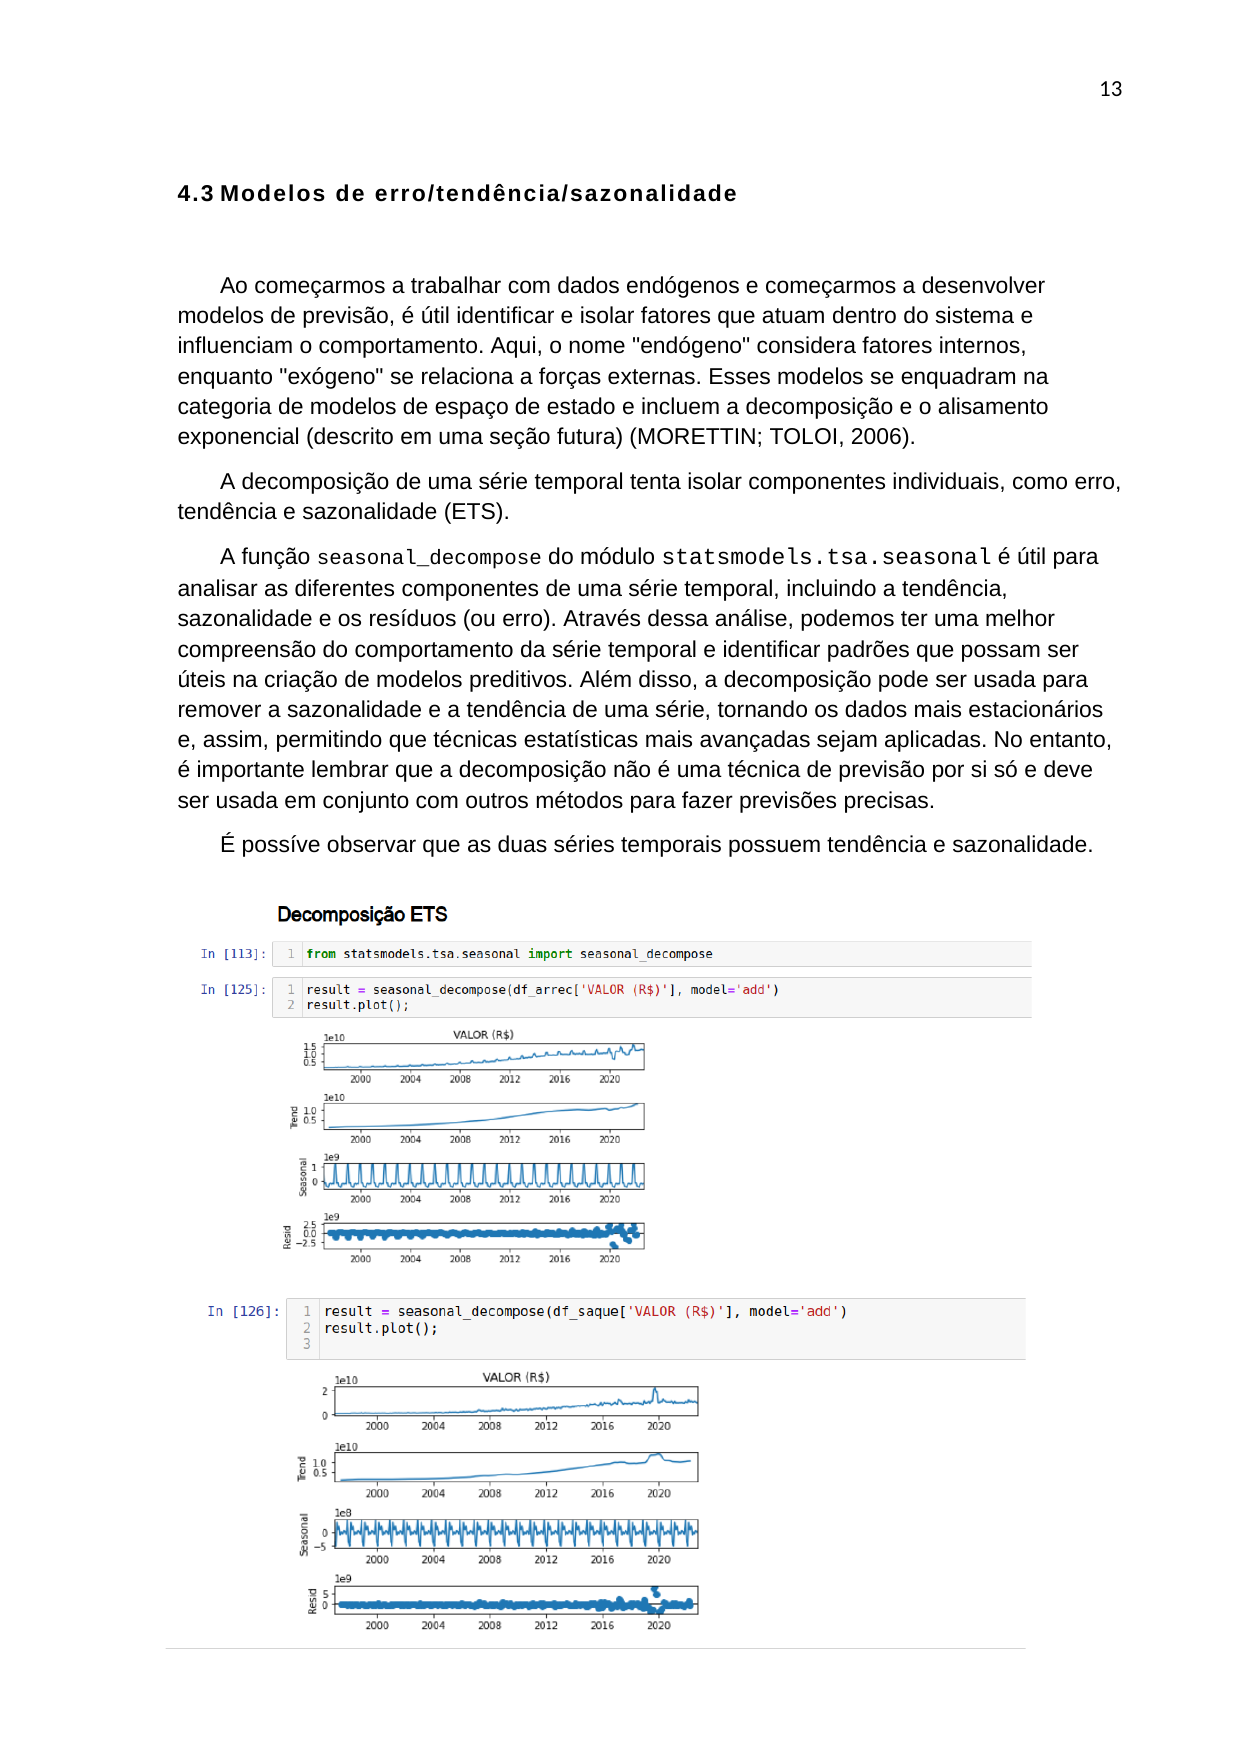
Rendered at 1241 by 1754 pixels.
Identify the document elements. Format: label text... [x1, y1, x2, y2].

picture [185, 894, 1032, 1273]
text É possíve observar que as duas séries temporais possuem tendência e sazonalidade. [177, 831, 1122, 858]
text Ao começarmos a trabalhar com dados endógenos e começarmos a desenvolver modelos de previsão, é útil identificar e isolar fatores que atuam dentro do sistema e influenciam o comportamento. Aqui, o nome "endógeno" considera fatores internos, enquanto "exógeno" se relaciona a forças externas. Esses modelos se enquadram na categoria de modelos de espaço de estado e incluem a decomposição e o alisamento exponencial (descrito em uma seção futura) (MORETTIN; TOLOI, 2006). [177, 272, 1122, 449]
text A decomposição de uma série temporal tenta isolar componentes individuais, como erro, tendência e sazonalidade (ETS). [177, 468, 1122, 524]
subtitle 4.3 Modelos de erro/tendência/sazonalidade [177, 179, 1122, 206]
text A função seasonal_decompose do módulo statsmodels.tsa.seasonal é útil para analisar as diferentes componentes de uma série temporal, incluindo a tendência, sazonalidade e os resíduos (ou erro). Através dessa análise, podemos ter uma melhor compreensão do comportamento da série temporal e identificar padrões que possam ser úteis na criação de modelos preditivos. Além disso, a decomposição pode ser usada para remover a sazonalidade e a tendência de uma série, tornando os dados mais estacionários e, assim, permitindo que técnicas estatísticas mais avançadas sejam aplicadas. No entanto, é importante lembrar que a decomposição não é uma técnica de previsão por si só e deve ser usada em conjunto com outros métodos para fazer previsões precisas. [177, 543, 1122, 813]
picture [165, 1292, 1026, 1649]
